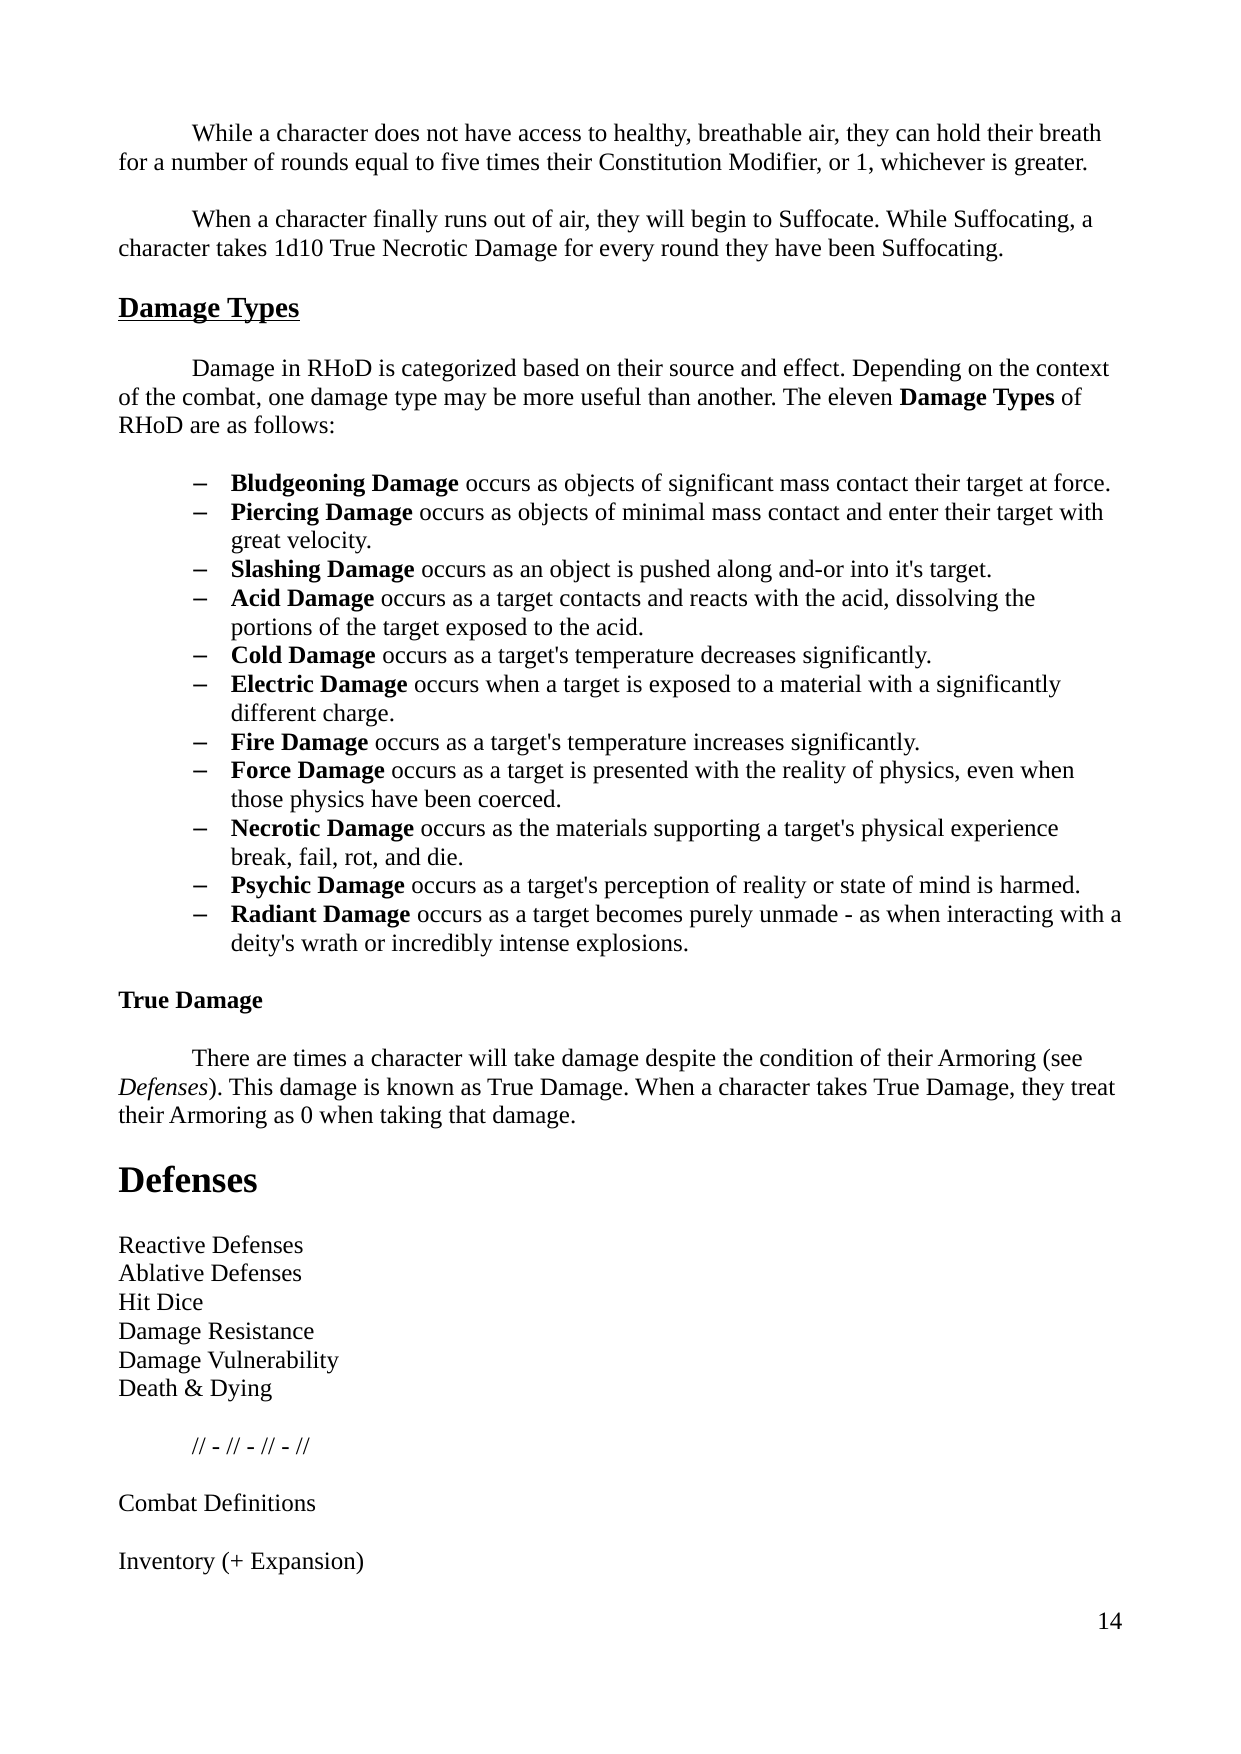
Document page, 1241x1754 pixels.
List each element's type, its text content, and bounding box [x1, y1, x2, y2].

text Damage Vulnerability [118, 1345, 1122, 1373]
text // - // - // - // [118, 1431, 1122, 1460]
text Reactive Defenses [118, 1230, 1122, 1258]
list Cold Damage occurs as a target's temperature decreases significantly. [193, 640, 1122, 669]
list Necrotic Damage occurs as the materials supporting a target's physical experience break, fail, rot, and die. [193, 813, 1122, 870]
text Ablative Defenses [118, 1258, 1122, 1287]
list Psychic Damage occurs as a target's perception of reality or state of mind is harmed. [193, 870, 1122, 899]
list Slashing Damage occurs as an object is pushed along and-or into it's target. [193, 554, 1122, 583]
list Fire Damage occurs as a target's temperature increases significantly. [193, 727, 1122, 755]
text Inventory (+ Expansion) [118, 1546, 1122, 1575]
text Defenses [118, 1158, 1122, 1201]
text Damage in RHoD is categorized based on their source and effect. Depending on the context of the combat, one damage type may be more useful than another. The eleven Damage Types of RHoD are as follows: [118, 353, 1122, 439]
list Acid Damage occurs as a target contacts and reacts with the acid, dissolving the portions of the target exposed to the acid. [193, 583, 1122, 640]
text While a character does not have access to healthy, breathable air, they can hold their breath for a number of rounds equal to five times their Constitution Modifier, or 1, whichever is greater. When a character finally runs out of air, they will begin to Suffocate. While Suffocating, a character takes 1d10 True Necrotic Damage for every round they have been Suffocating. [118, 118, 1122, 262]
text Death & Dying [118, 1373, 1122, 1402]
text Hit Dice [118, 1287, 1122, 1316]
list Electric Damage occurs when a target is exposed to a material with a significantly different charge. [193, 669, 1122, 727]
list Force Damage occurs as a target is presented with the reality of physics, even when those physics have been coerced. [193, 755, 1122, 813]
list Piercing Damage occurs as objects of minimal mass contact and enter their target with great velocity. [193, 497, 1122, 554]
text Damage Types [118, 291, 1122, 324]
list Bludgeoning Damage occurs as objects of significant mass contact their target at force. [193, 468, 1122, 497]
text Combat Definitions [118, 1488, 1122, 1517]
list Radiant Damage occurs as a target becomes purely unmade - as when interacting with a deity's wrath or incredibly intense explosions. [193, 899, 1122, 957]
text Damage Resistance [118, 1316, 1122, 1345]
text True Damage [118, 985, 1122, 1014]
text There are times a character will take damage despite the condition of their Armoring (see Defenses). This damage is known as True Damage. When a character takes True Damage, they treat their Armoring as 0 when taking that damage. [118, 1043, 1122, 1129]
